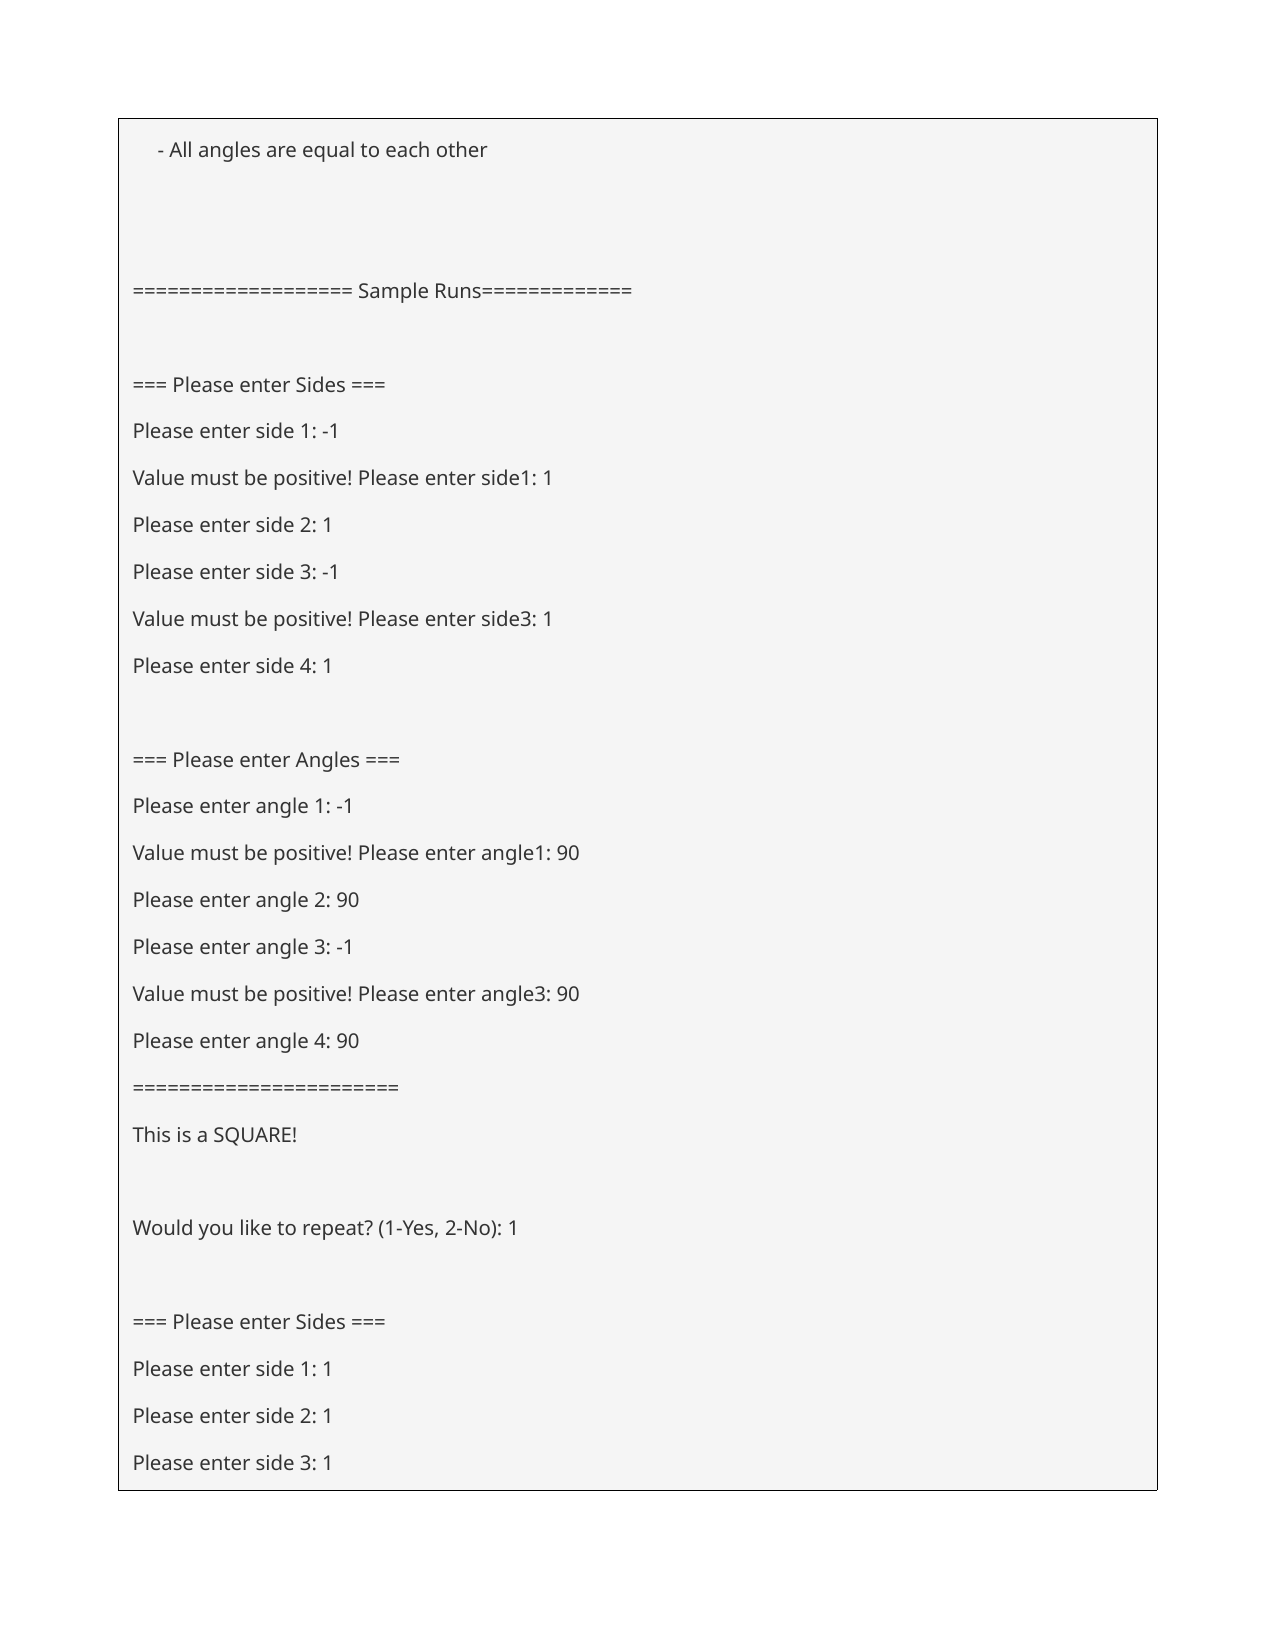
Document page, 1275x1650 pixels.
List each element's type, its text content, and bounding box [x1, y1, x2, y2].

text Please enter side 4: 1 [119, 634, 1157, 679]
text Would you like to repeat? (1-Yes, 2-No): 1 [119, 1196, 1157, 1242]
text Please enter side 1: -1 [119, 399, 1157, 445]
text Value must be positive! Please enter angle3: 90 [119, 962, 1157, 1007]
text This is a SQUARE! [119, 1102, 1157, 1148]
text === Please enter Sides === [119, 352, 1157, 398]
text ======================= [119, 1056, 1157, 1101]
text Please enter side 2: 1 [119, 493, 1157, 538]
text - All angles are equal to each other [119, 119, 1157, 163]
text Please enter angle 2: 90 [119, 868, 1157, 913]
text Value must be positive! Please enter side3: 1 [119, 587, 1157, 632]
text Please enter angle 3: -1 [119, 915, 1157, 960]
text === Please enter Sides === [119, 1290, 1157, 1335]
text =================== Sample Runs============= [119, 259, 1157, 304]
text Please enter angle 4: 90 [119, 1009, 1157, 1054]
text Value must be positive! Please enter side1: 1 [119, 446, 1157, 492]
text Value must be positive! Please enter angle1: 90 [119, 821, 1157, 867]
text === Please enter Angles === [119, 727, 1157, 773]
text Please enter side 3: 1 [119, 1431, 1157, 1490]
text Please enter side 1: 1 [119, 1337, 1157, 1382]
text Please enter side 2: 1 [119, 1384, 1157, 1429]
text Please enter side 3: -1 [119, 540, 1157, 585]
text Please enter angle 1: -1 [119, 774, 1157, 820]
